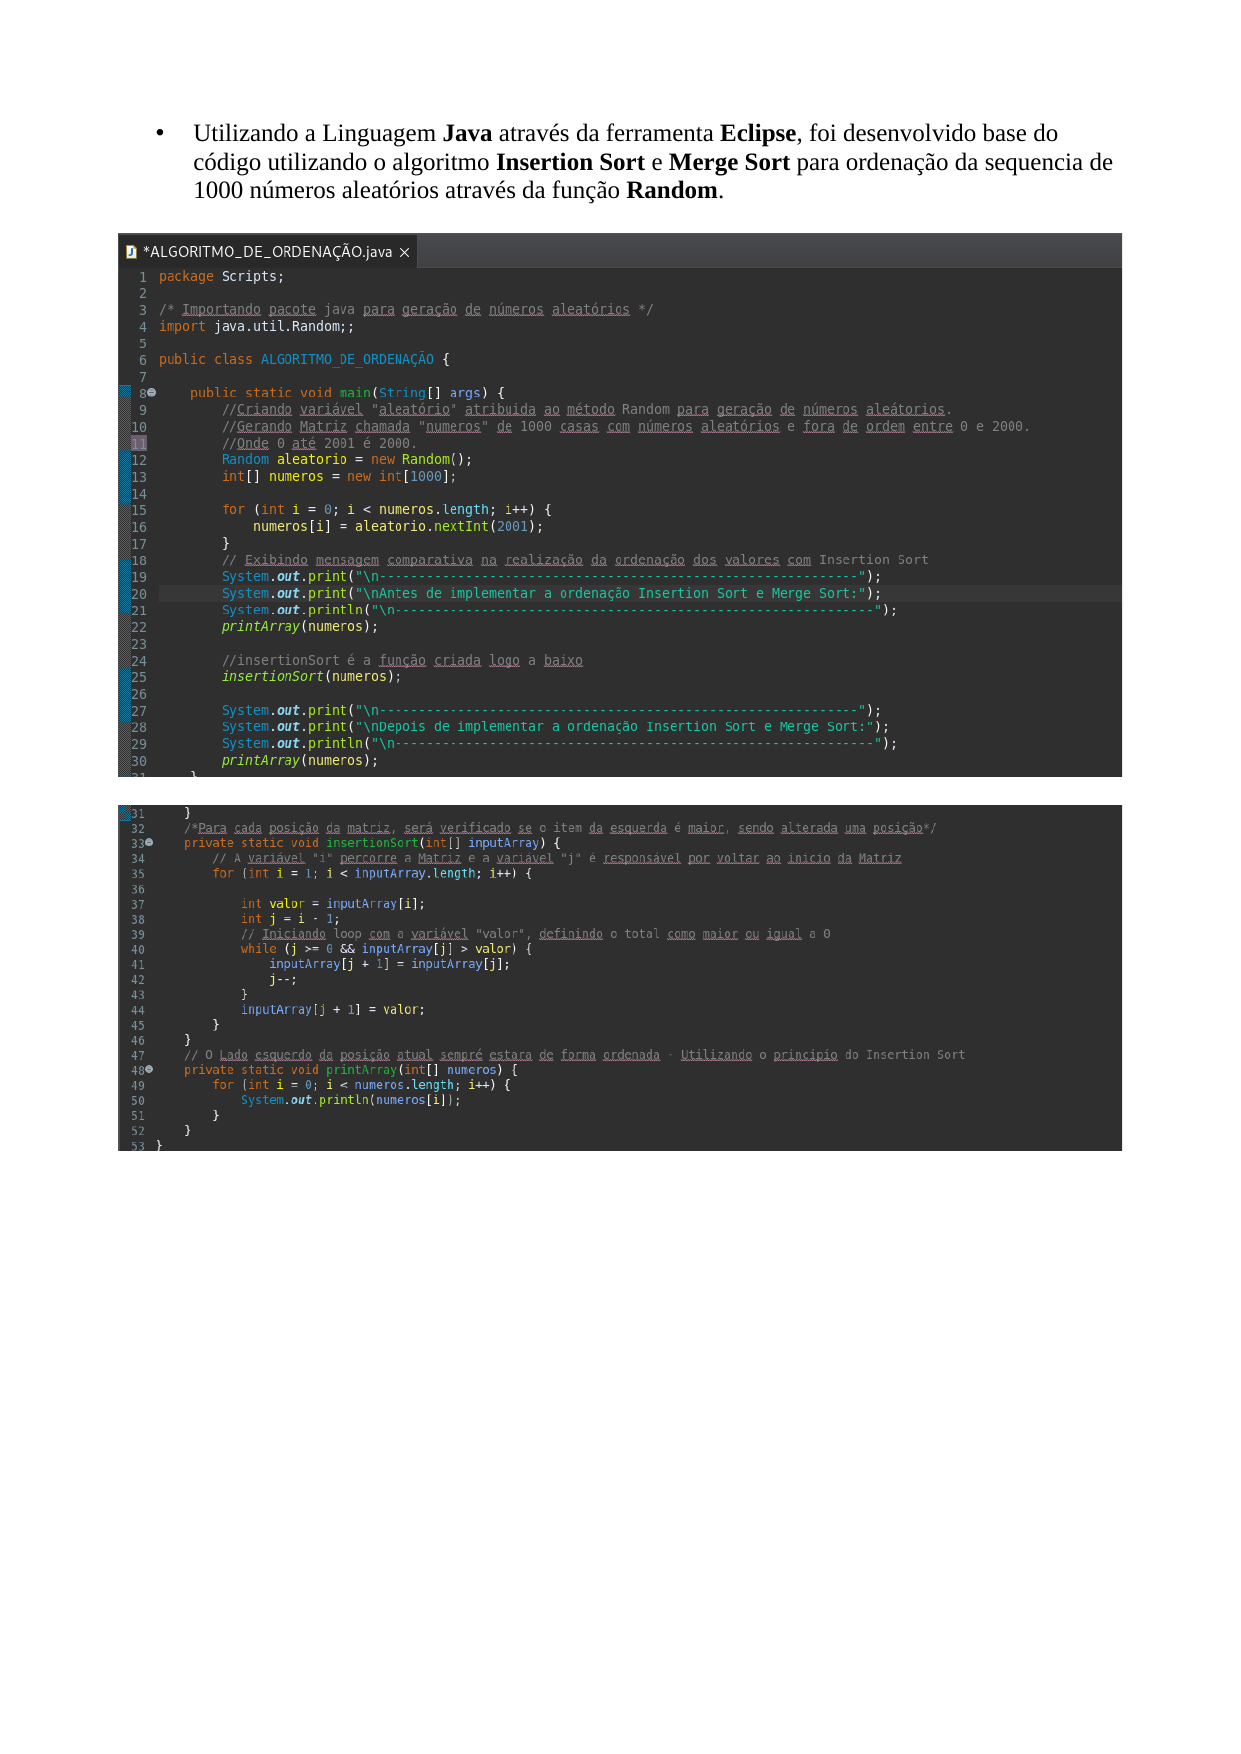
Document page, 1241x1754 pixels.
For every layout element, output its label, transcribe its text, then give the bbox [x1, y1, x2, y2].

list Utilizando a Linguagem Java através da ferramenta Eclipse, foi desenvolvido base do código utilizando o algoritmo Insertion Sort e Merge Sort para ordenação da sequencia de 1000 números aleatórios através da função Random. [156, 118, 1122, 204]
picture [118, 233, 1123, 777]
picture [118, 805, 1123, 1151]
